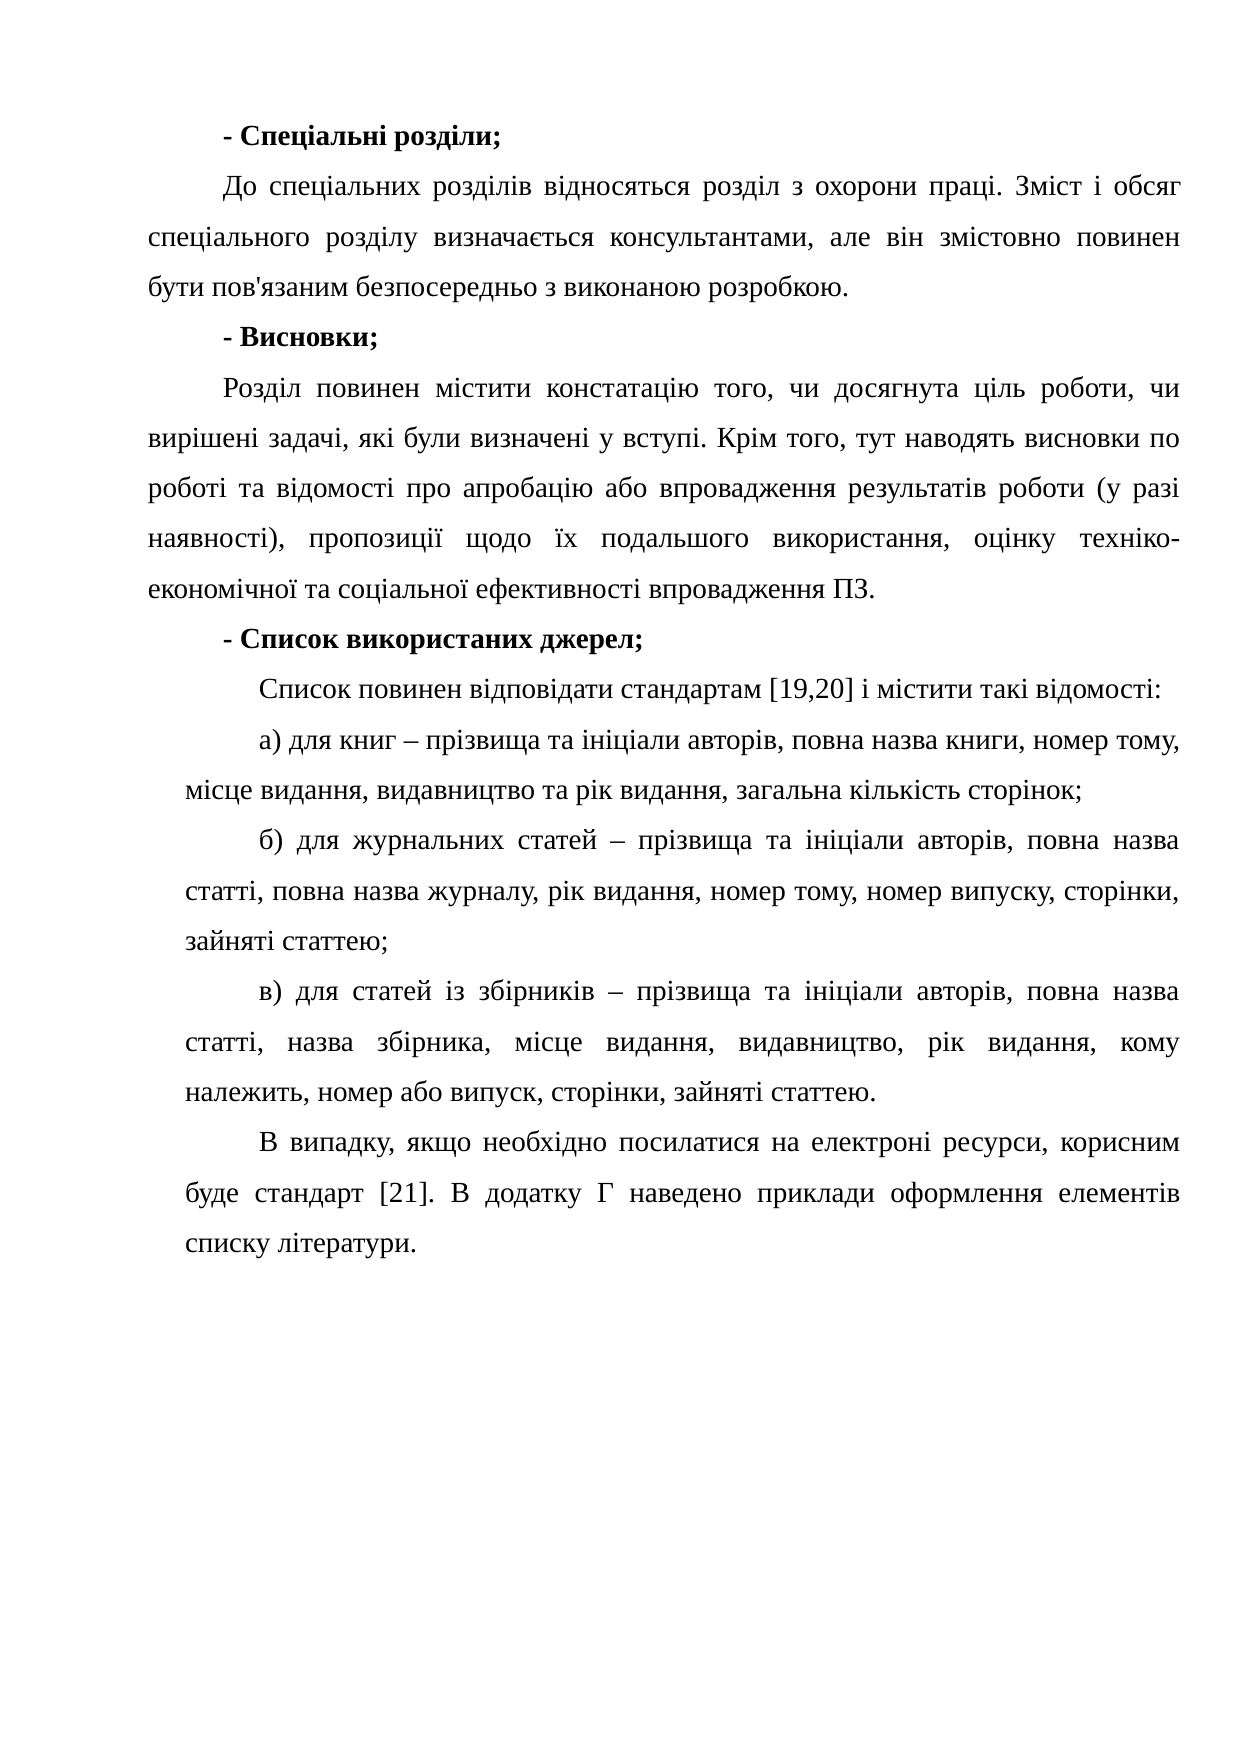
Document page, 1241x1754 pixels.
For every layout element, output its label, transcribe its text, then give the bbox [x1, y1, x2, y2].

text - Висновки; [148, 319, 1181, 353]
text б) для журнальних статей – прізвища та ініціали авторів, повна назва статті, повна назва журналу, рік видання, номер тому, номер випуску, сторінки, зайняті статтею; [185, 822, 1181, 957]
text в) для статей із збірників – прізвища та ініціали авторів, повна назва статті, назва збірника, місце видання, видавництво, рік видання, кому належить, номер або випуск, сторінки, зайняті статтею. [185, 973, 1181, 1108]
text - Список використаних джерел; [148, 621, 1181, 655]
text В випадку, якщо необхідно посилатися на електроні ресурси, корисним буде стандарт [21]. В додатку Г наведено приклади оформлення елементів списку літератури. [185, 1124, 1181, 1258]
text - Спеціальні розділи; [148, 118, 1181, 152]
text Розділ повинен містити констатацію того, чи досягнута ціль роботи, чи вирішені задачі, які були визначені у вступі. Крім того, тут наводять висновки по роботі та відомості про апробацію або впровадження результатів роботи (у разі наявності), пропозиції щодо їх подальшого використання, оцінку техніко-економічної та соціальної ефективності впровадження ПЗ. [148, 370, 1181, 604]
text До спеціальних розділів відносяться розділ з охорони праці. Зміст і обсяг спеціального розділу визначається консультантами, але він змістовно повинен бути пов'язаним безпосередньо з виконаною розробкою. [148, 168, 1181, 303]
text Список повинен відповідати стандартам [19,20] і містити такі відомості: [185, 672, 1181, 705]
text а) для книг – прізвища та ініціали авторів, повна назва книги, номер тому, місце видання, видавництво та рік видання, загальна кількість сторінок; [185, 722, 1181, 806]
